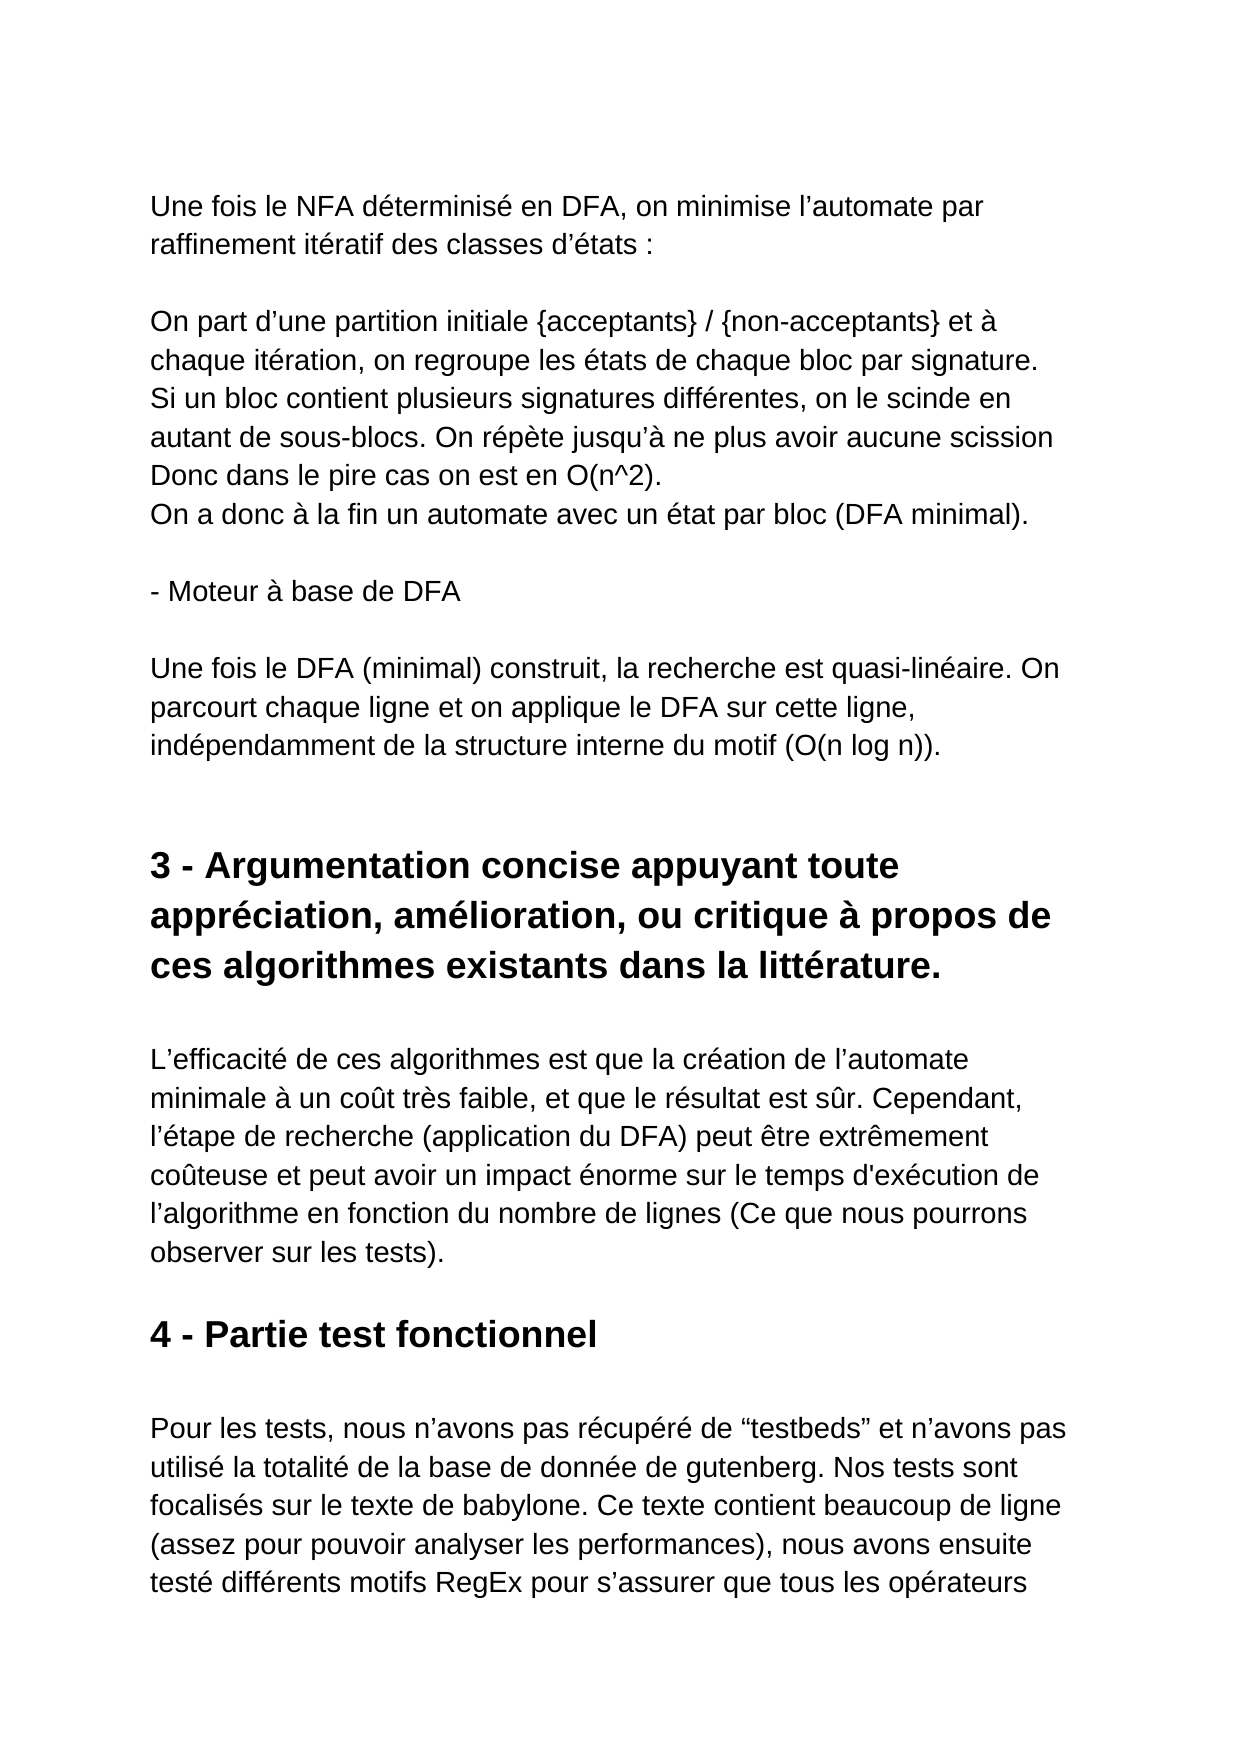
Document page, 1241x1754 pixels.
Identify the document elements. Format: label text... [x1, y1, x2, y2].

text On a donc à la fin un automate avec un état par bloc (DFA minimal). [150, 497, 1090, 530]
text Pour les tests, nous n’avons pas récupéré de “testbeds” et n’avons pas utilisé la totalité de la base de donnée de gutenberg. Nos tests sont focalisés sur le texte de babylone. Ce texte contient beaucoup de ligne (assez pour pouvoir analyser les performances), nous avons ensuite testé différents motifs RegEx pour s’assurer que tous les opérateurs [150, 1411, 1090, 1599]
text 4 - Partie test fonctionnel [150, 1312, 1090, 1355]
text 3 - Argumentation concise appuyant toute appréciation, amélioration, ou critique à propos de ces algorithmes existants dans la littérature. [150, 844, 1090, 986]
text Donc dans le pire cas on est en O(n^2). [150, 458, 1090, 492]
text Une fois le DFA (minimal) construit, la recherche est quasi-linéaire. On parcourt chaque ligne et on applique le DFA sur cette ligne, indépendamment de la structure interne du motif (O(n log n)). [150, 651, 1090, 762]
text Une fois le NFA déterminisé en DFA, on minimise l’automate par raffinement itératif des classes d’états : [150, 188, 1090, 261]
text L’efficacité de ces algorithmes est que la création de l’automate minimale à un coût très faible, et que le résultat est sûr. Cependant, l’étape de recherche (application du DFA) peut être extrêmement coûteuse et peut avoir un impact énorme sur le temps d'exécution de l’algorithme en fonction du nombre de lignes (Ce que nous pourrons observer sur les tests). [150, 1042, 1090, 1268]
text - Moteur à base de DFA [150, 574, 1090, 607]
text Si un bloc contient plusieurs signatures différentes, on le scinde en autant de sous-blocs. On répète jusqu’à ne plus avoir aucune scission [150, 381, 1090, 453]
text On part d’une partition initiale {acceptants} / {non-acceptants} et à chaque itération, on regroupe les états de chaque bloc par signature. [150, 304, 1090, 376]
